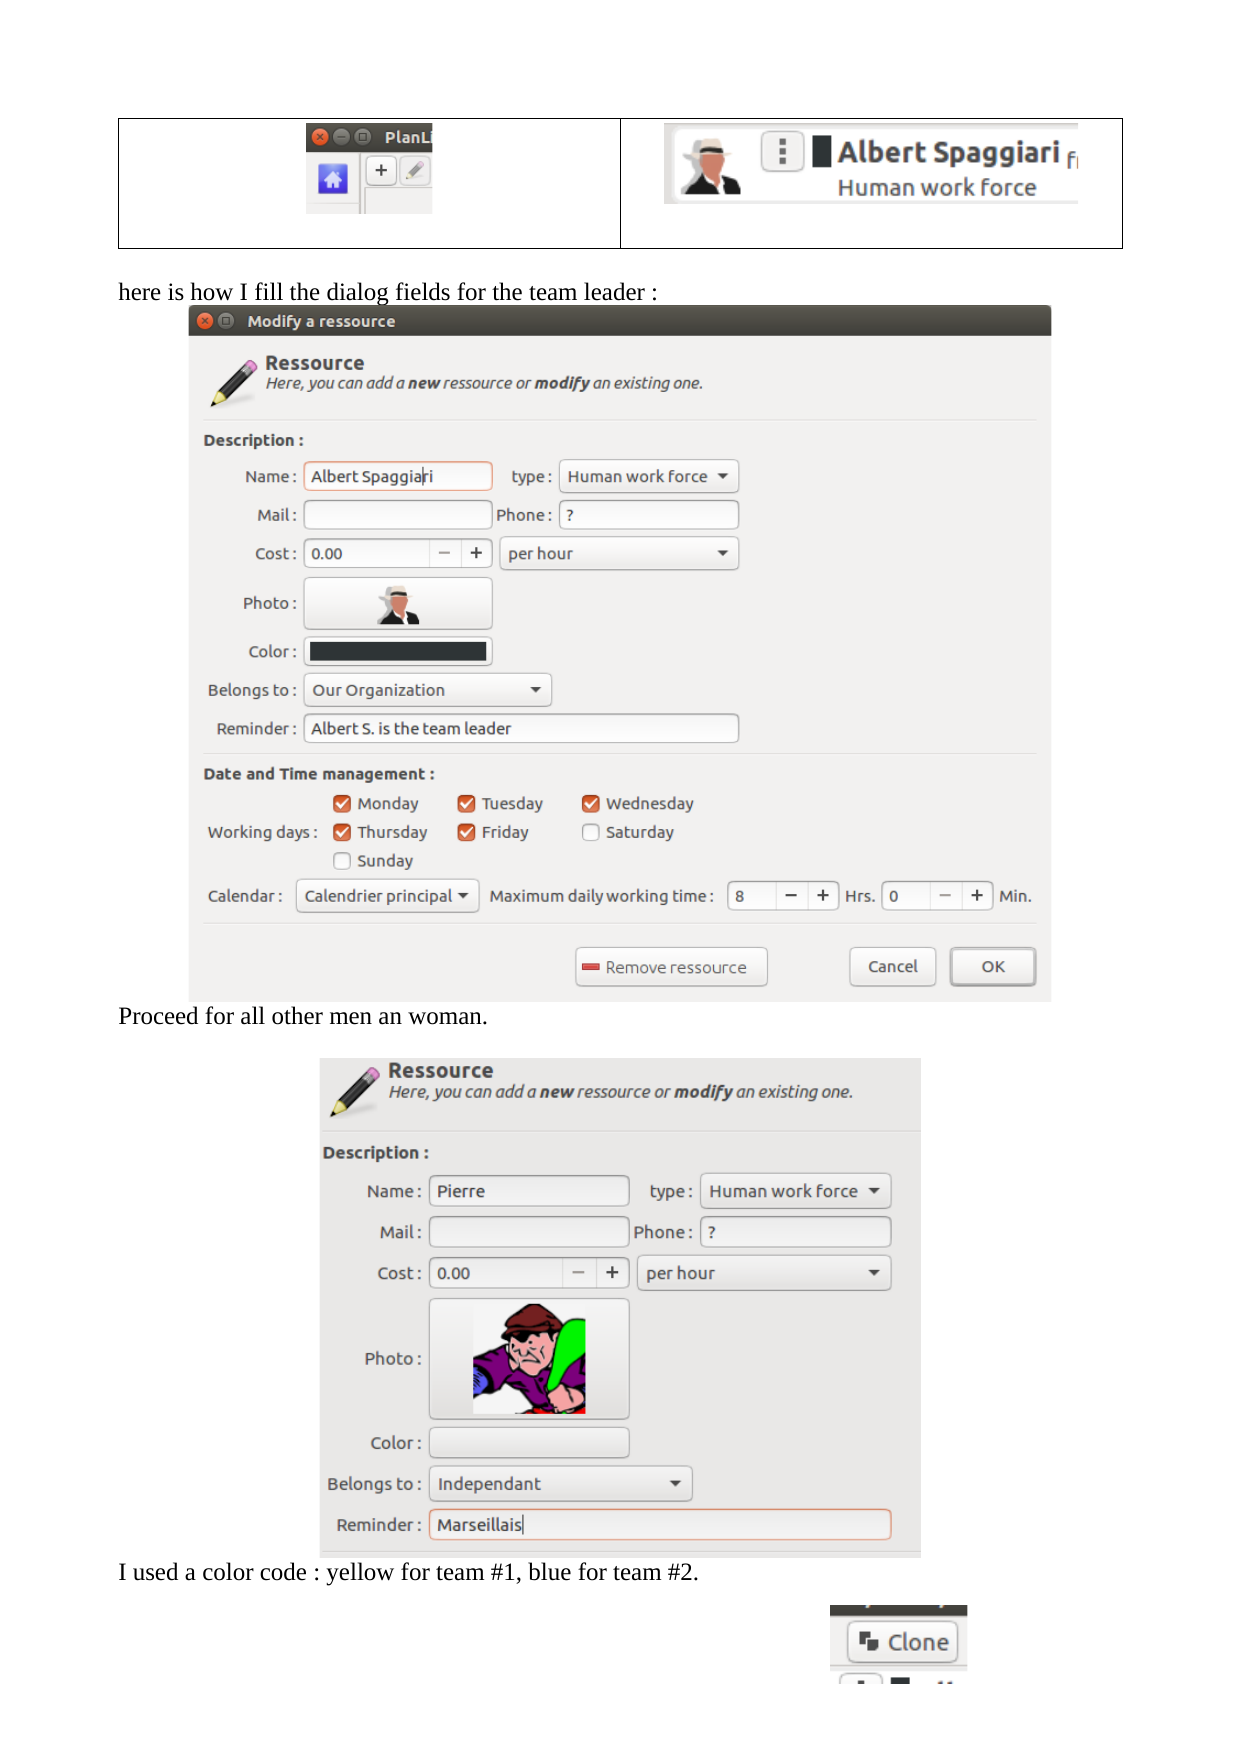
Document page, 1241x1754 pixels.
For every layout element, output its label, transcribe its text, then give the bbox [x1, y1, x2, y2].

picture [188, 305, 1052, 1002]
picture [319, 1058, 921, 1558]
picture [306, 123, 433, 214]
text here is how I fill the dialog fields for the team leader : [118, 277, 1122, 306]
text Proceed for all other men an woman. [118, 306, 1122, 1030]
picture [830, 1605, 968, 1684]
table_cell [621, 119, 1122, 248]
table_cell [119, 119, 620, 248]
picture [664, 123, 1079, 204]
text I used a color code : yellow for team #1, blue for team #2. [118, 1059, 1122, 1586]
